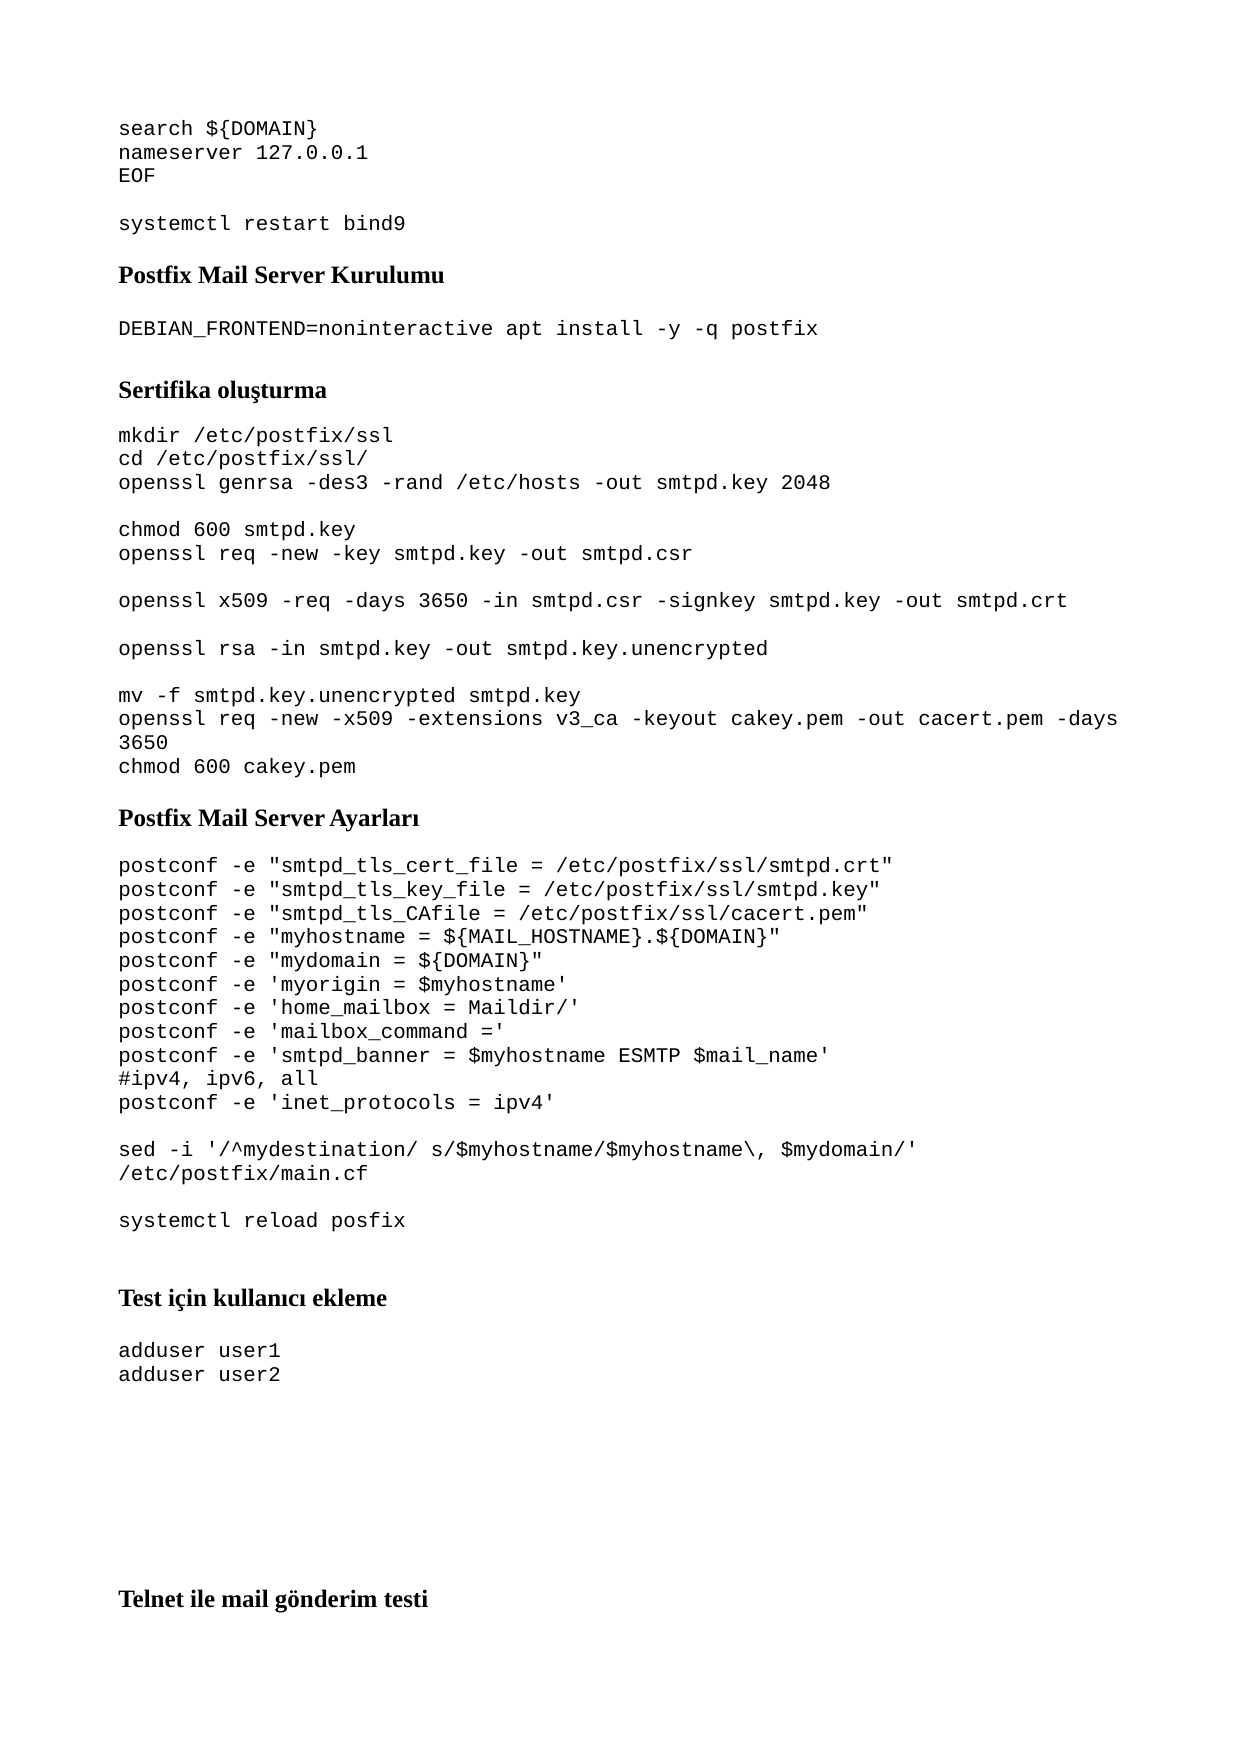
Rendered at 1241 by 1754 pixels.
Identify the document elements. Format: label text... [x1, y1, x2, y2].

text chmod 600 smtpd.key [118, 519, 1122, 543]
text openssl genrsa -des3 -rand /etc/hosts -out smtpd.key 2048 [118, 472, 1122, 496]
text Sertifika oluşturma [118, 341, 1122, 404]
text postconf -e 'home_mailbox = Maildir/' [118, 997, 1122, 1021]
text postconf -e 'mailbox_command =' [118, 1021, 1122, 1044]
text openssl req -new -key smtpd.key -out smtpd.csr [118, 543, 1122, 567]
text mkdir /etc/postfix/ssl [118, 425, 1122, 448]
text Telnet ile mail gönderim testi [118, 1584, 1122, 1612]
text postconf -e "myhostname = ${MAIL_HOSTNAME}.${DOMAIN}" [118, 926, 1122, 950]
text #ipv4, ipv6, all [118, 1068, 1122, 1092]
text EOF [118, 165, 1122, 189]
text DEBIAN_FRONTEND=noninteractive apt install -y -q postfix [118, 317, 1122, 341]
text search ${DOMAIN} [118, 118, 1122, 142]
text adduser user1 [118, 1340, 1122, 1364]
text postconf -e "smtpd_tls_cert_file = /etc/postfix/ssl/smtpd.crt" [118, 855, 1122, 879]
text systemctl reload posfix [118, 1210, 1122, 1234]
text mv -f smtpd.key.unencrypted smtpd.key [118, 685, 1122, 708]
text cd /etc/postfix/ssl/ [118, 448, 1122, 472]
text postconf -e "mydomain = ${DOMAIN}" [118, 950, 1122, 974]
text adduser user2 [118, 1364, 1122, 1388]
text postconf -e 'smtpd_banner = $myhostname ESMTP $mail_name' [118, 1044, 1122, 1068]
text nameserver 127.0.0.1 [118, 142, 1122, 165]
text postconf -e 'myorigin = $myhostname' [118, 974, 1122, 997]
text Test için kullanıcı ekleme [118, 1283, 1122, 1340]
text systemctl restart bind9 [118, 213, 1122, 236]
text chmod 600 cakey.pem [118, 756, 1122, 779]
text openssl rsa -in smtpd.key -out smtpd.key.unencrypted [118, 637, 1122, 661]
text openssl req -new -x509 -extensions v3_ca -keyout cakey.pem -out cacert.pem -days 3650 [118, 708, 1122, 756]
text postconf -e 'inet_protocols = ipv4' [118, 1092, 1122, 1116]
text sed -i '/^mydestination/ s/$myhostname/$myhostname\, $mydomain/' /etc/postfix/main.cf [118, 1139, 1122, 1186]
text Postfix Mail Server Kurulumu [118, 260, 1122, 289]
text openssl x509 -req -days 3650 -in smtpd.csr -signkey smtpd.key -out smtpd.crt [118, 590, 1122, 614]
text Postfix Mail Server Ayarları [118, 803, 1122, 832]
text postconf -e "smtpd_tls_CAfile = /etc/postfix/ssl/cacert.pem" [118, 903, 1122, 926]
text postconf -e "smtpd_tls_key_file = /etc/postfix/ssl/smtpd.key" [118, 879, 1122, 903]
